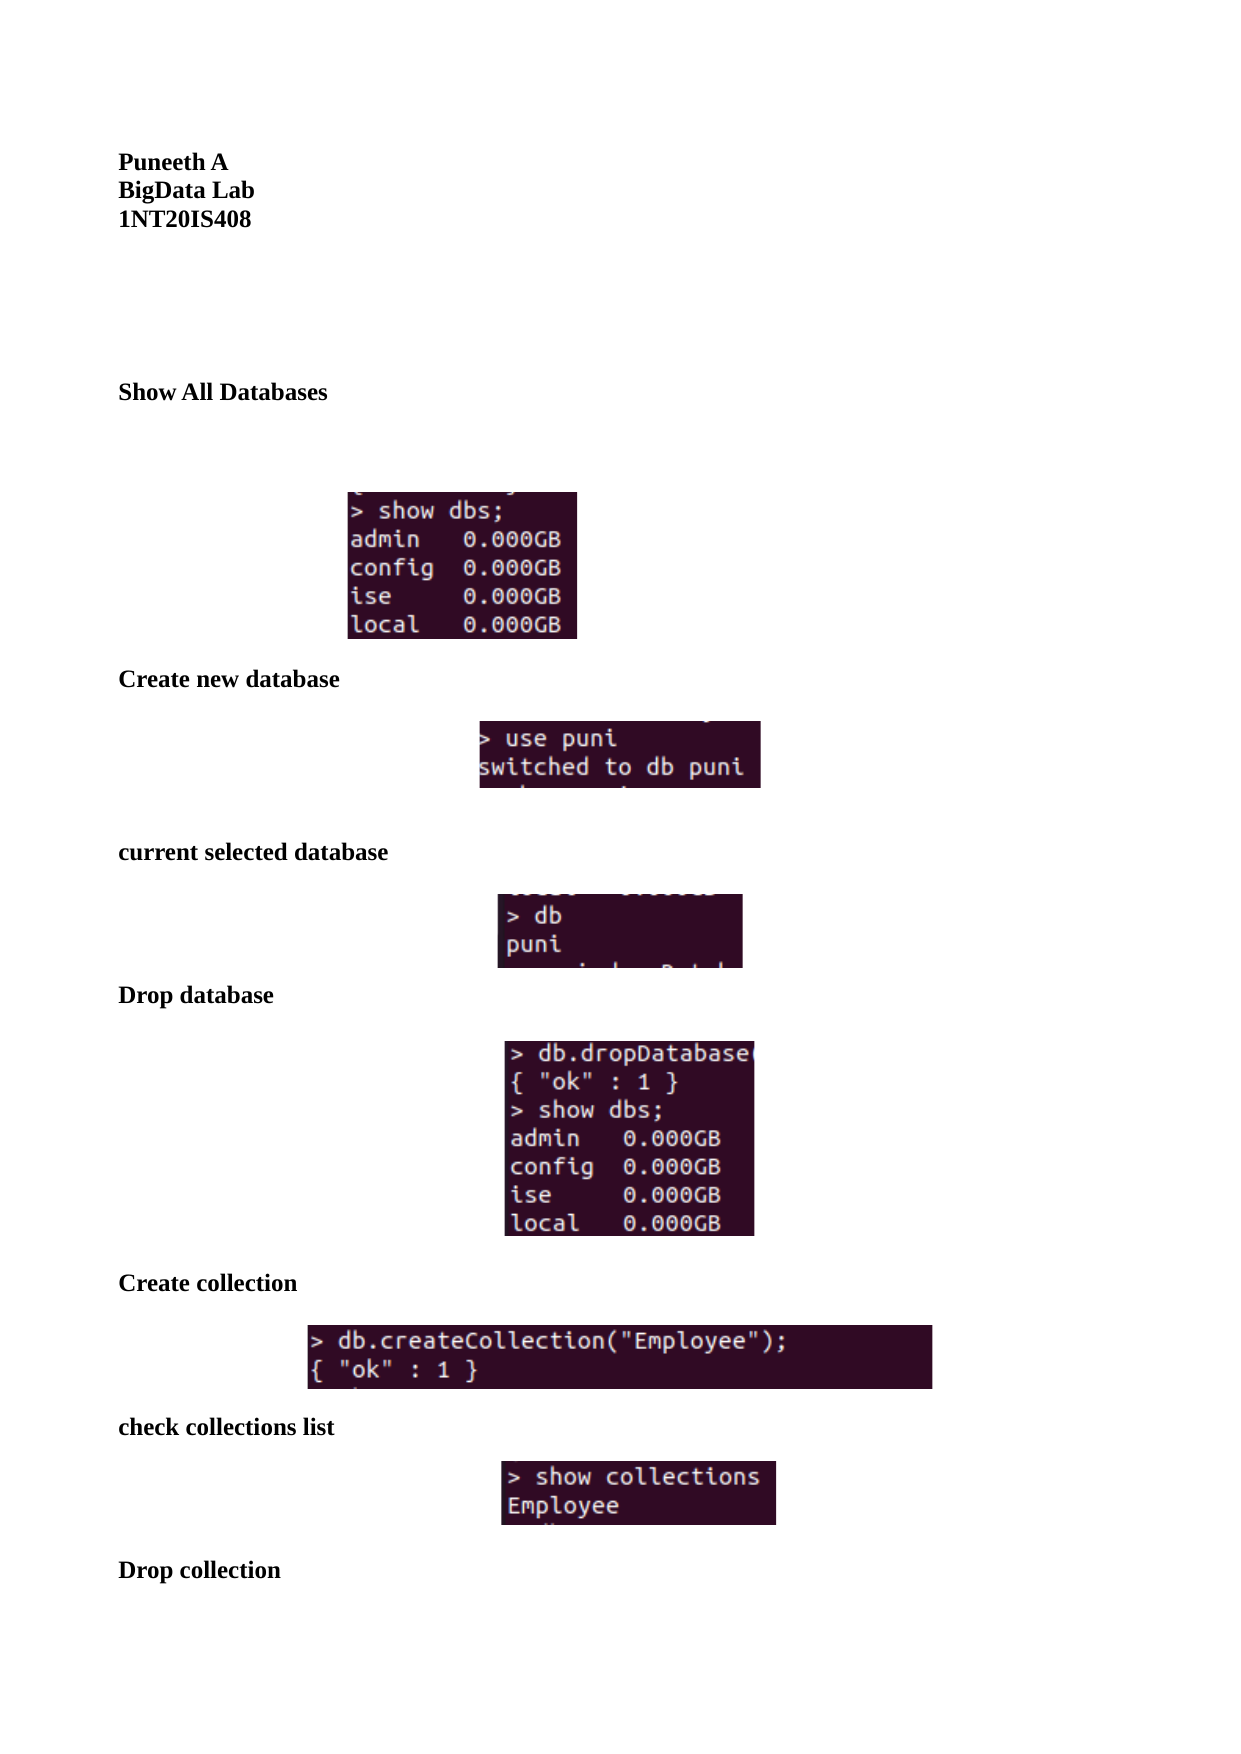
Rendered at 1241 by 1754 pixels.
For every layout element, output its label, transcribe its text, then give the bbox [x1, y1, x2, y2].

picture [479, 721, 761, 788]
text Drop collection [118, 1556, 1122, 1613]
picture [497, 894, 743, 968]
text Create new database [118, 664, 1122, 693]
text check collections list [118, 1412, 1122, 1441]
text BigData Lab [118, 176, 1122, 204]
picture [347, 492, 578, 639]
text current selected database [118, 837, 1122, 866]
picture [504, 1041, 755, 1236]
picture [501, 1461, 777, 1525]
text Puneeth A [118, 147, 1122, 176]
text Create collection [118, 1268, 1122, 1326]
text 1NT20IS408 [118, 204, 1122, 233]
text Show All Databases [118, 377, 1122, 406]
picture [307, 1325, 933, 1389]
text Drop database [118, 981, 1122, 1009]
